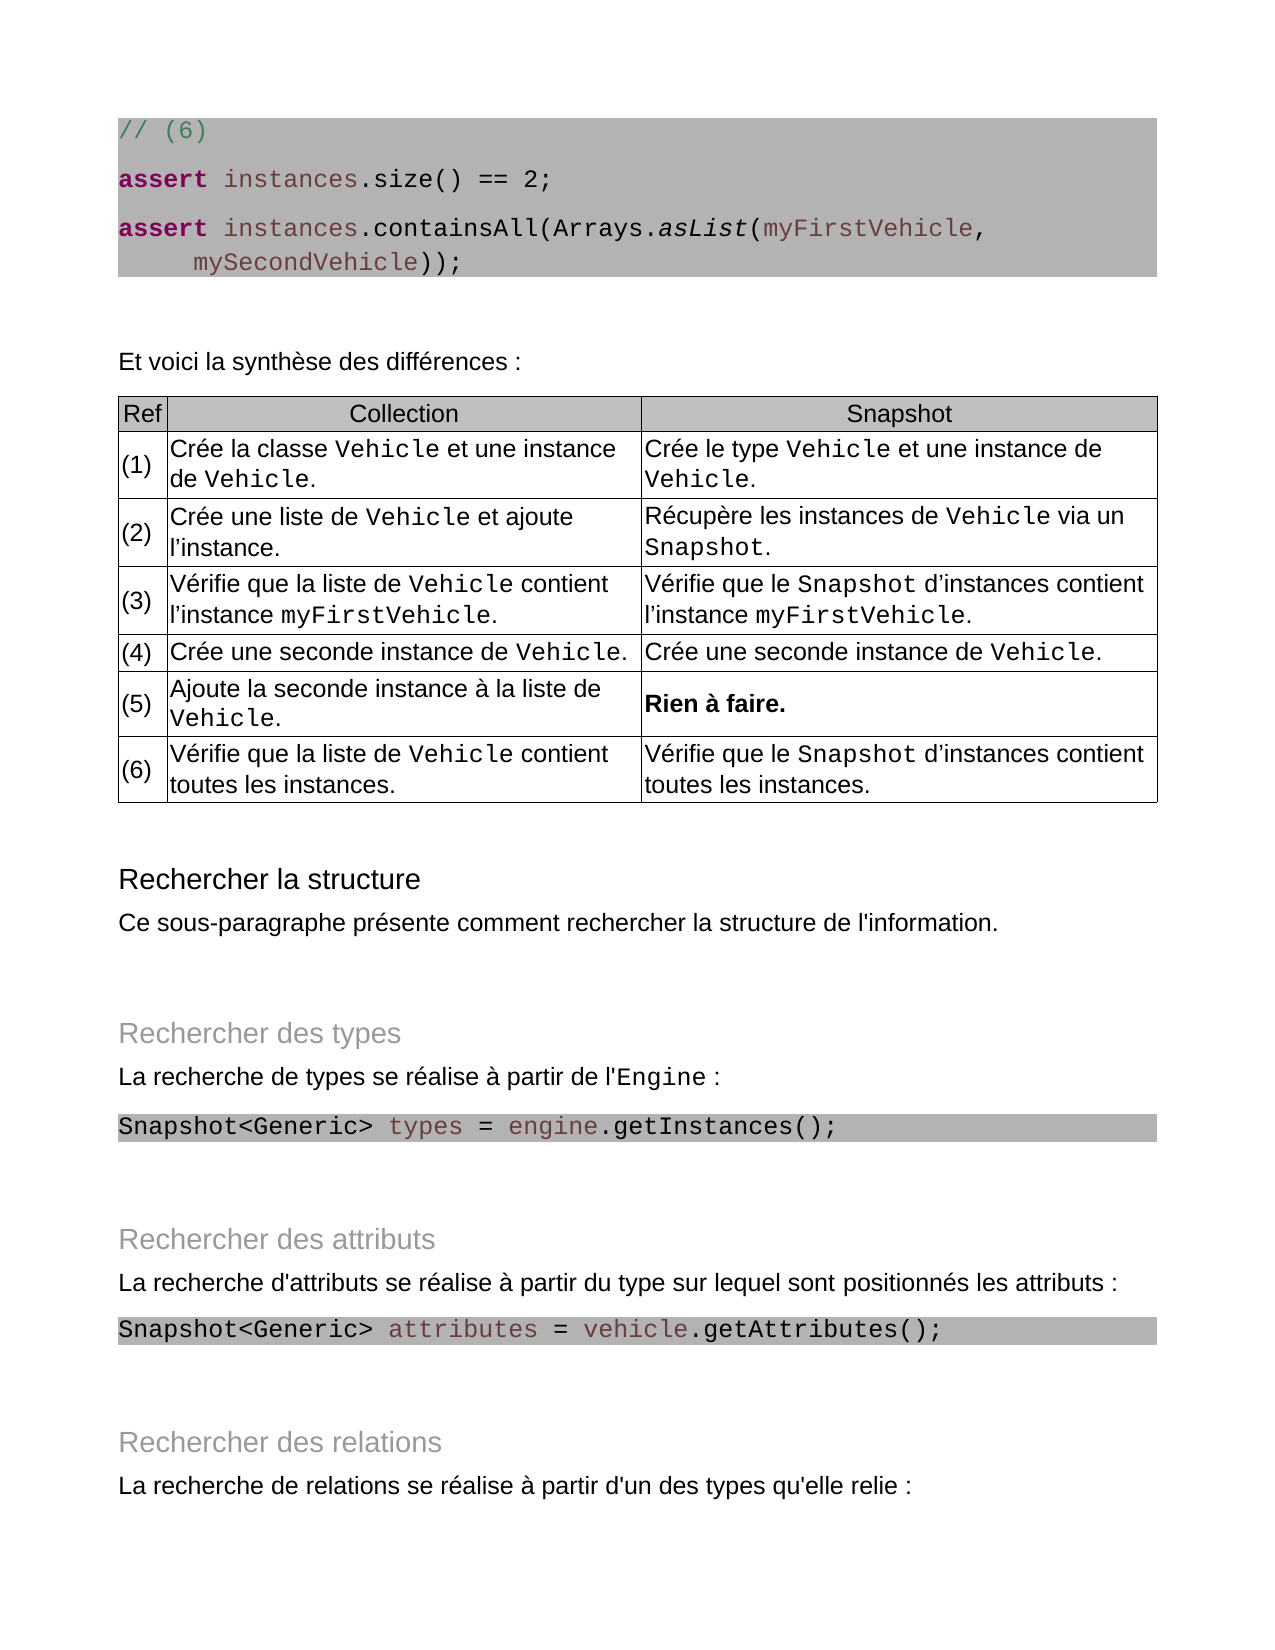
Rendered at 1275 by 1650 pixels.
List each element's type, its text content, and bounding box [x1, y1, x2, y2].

table_cell Crée la classe Vehicle et une instance de Vehicle. [168, 432, 641, 498]
table_cell Crée une liste de Vehicle et ajoute l’instance. [168, 499, 641, 566]
table_cell Crée le type Vehicle et une instance de Vehicle. [642, 432, 1157, 498]
table_header Ref [119, 397, 167, 431]
table_cell (5) [119, 672, 167, 736]
table_cell (1) [119, 432, 167, 498]
text Snapshot<Generic> types = engine.getInstances(); [118, 1114, 1157, 1142]
text assert instances.size() == 2; [118, 167, 1157, 195]
table_header Collection [168, 397, 641, 431]
table_cell (3) [119, 567, 167, 634]
subtitle Rechercher la structure [118, 862, 1157, 895]
table_cell Crée une seconde instance de Vehicle. [642, 635, 1157, 671]
text La recherche de relations se réalise à partir d'un des types qu'elle relie : [118, 1471, 1157, 1500]
table_cell Vérifie que la liste de Vehicle contient toutes les instances. [168, 737, 641, 802]
table_cell Ajoute la seconde instance à la liste de Vehicle. [168, 672, 641, 736]
table_header Snapshot [642, 397, 1157, 431]
table_cell Rien à faire. [642, 672, 1157, 736]
table_cell Vérifie que le Snapshot d’instances contient toutes les instances. [642, 737, 1157, 802]
subtitle Rechercher des types [118, 1016, 1157, 1050]
text La recherche d'attributs se réalise à partir du type sur lequel sont positionnés les attributs : [118, 1268, 1157, 1297]
table_cell Vérifie que la liste de Vehicle contient l’instance myFirstVehicle. [168, 567, 641, 634]
text Ce sous-paragraphe présente comment rechercher la structure de l'information. [118, 908, 1157, 936]
table_cell (2) [119, 499, 167, 566]
table_cell (6) [119, 737, 167, 802]
table_cell Crée une seconde instance de Vehicle. [168, 635, 641, 671]
text Et voici la synthèse des différences : [118, 347, 1157, 376]
subtitle Rechercher des relations [118, 1425, 1157, 1459]
text La recherche de types se réalise à partir de l'Engine : [118, 1062, 1157, 1093]
table_cell Vérifie que le Snapshot d’instances contient l’instance myFirstVehicle. [642, 567, 1157, 634]
subtitle Rechercher des attributs [118, 1222, 1157, 1256]
table_cell Récupère les instances de Vehicle via un Snapshot. [642, 499, 1157, 566]
text Snapshot<Generic> attributes = vehicle.getAttributes(); [118, 1317, 1157, 1345]
table_cell (4) [119, 635, 167, 671]
text assert instances.containsAll(Arrays.asList(myFirstVehicle, mySecondVehicle)); [118, 215, 1157, 277]
text // (6) [118, 118, 1157, 146]
